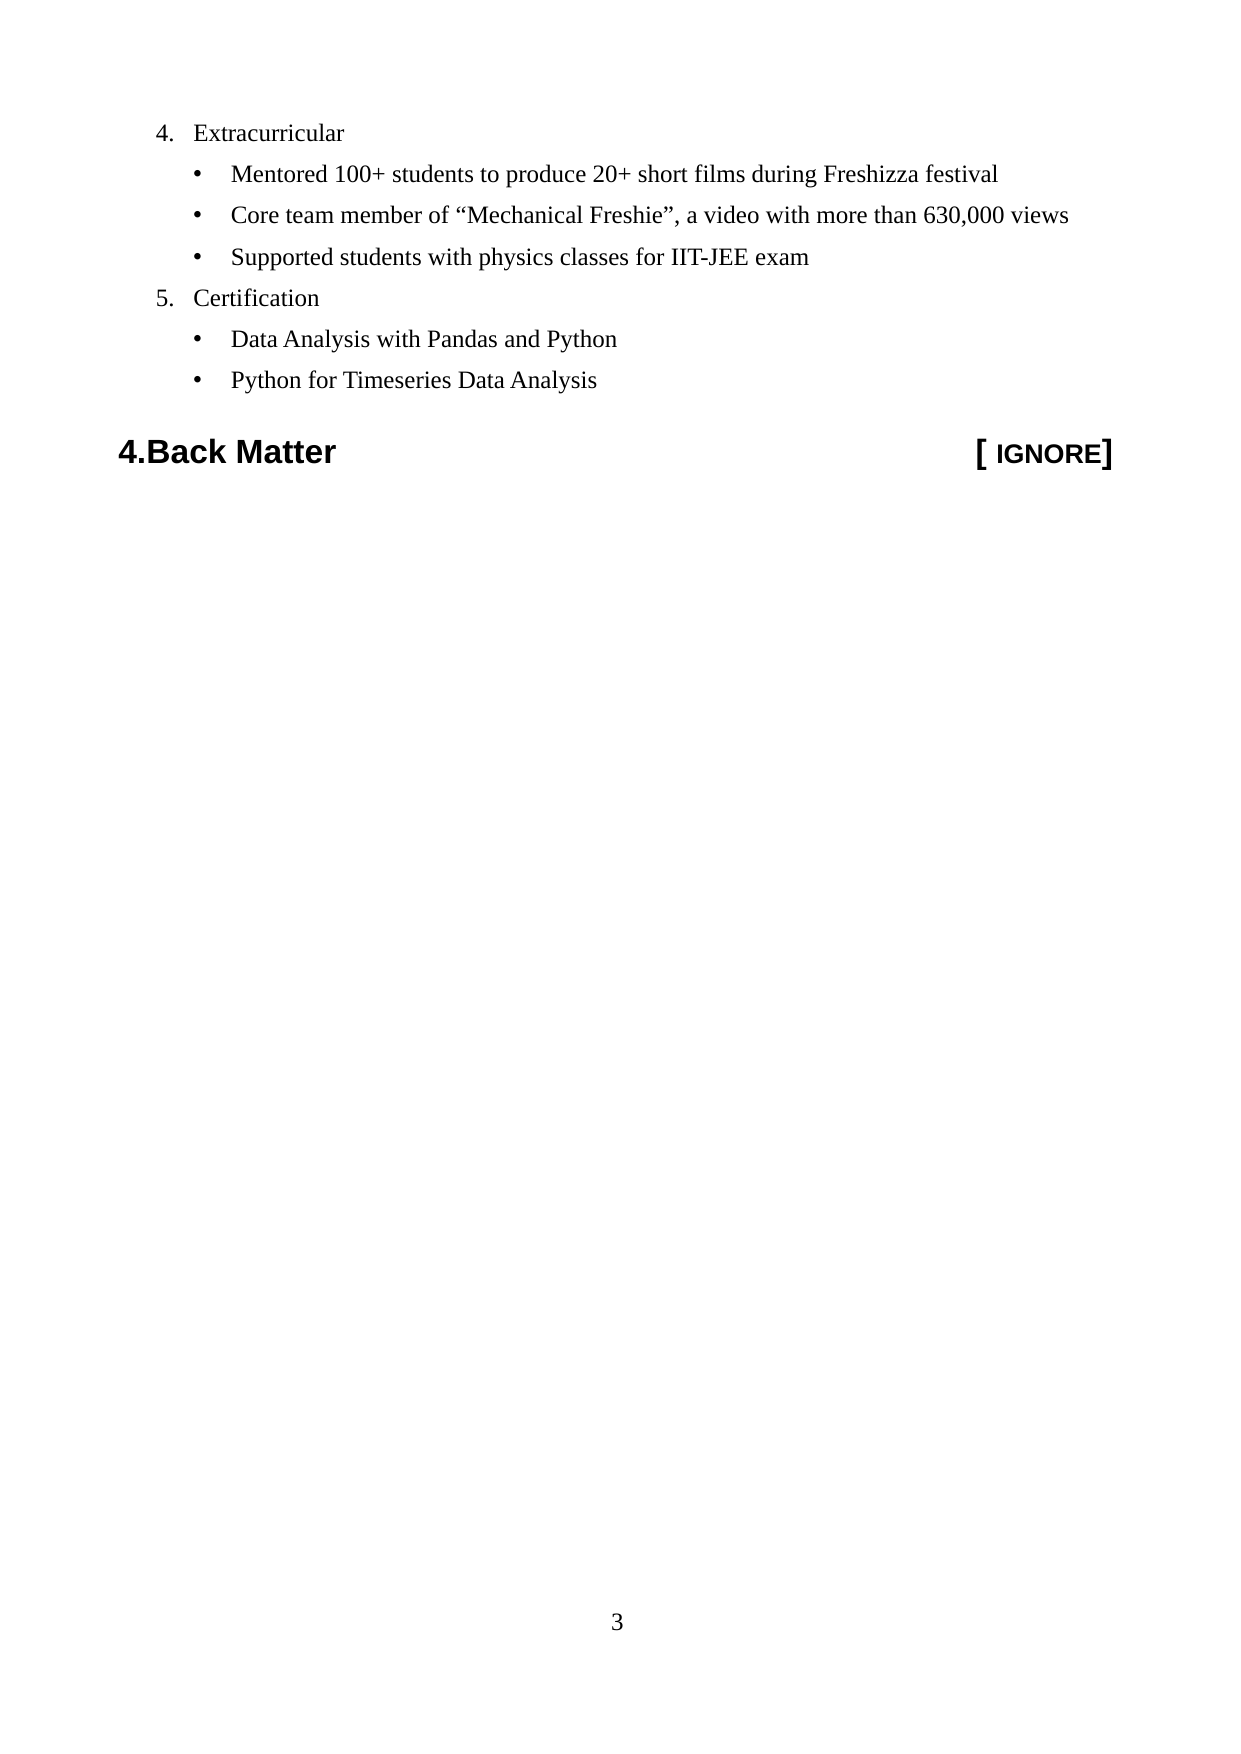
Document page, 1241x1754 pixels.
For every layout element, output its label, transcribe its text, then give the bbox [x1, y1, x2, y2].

list Mentored 100+ students to produce 20+ short films during Freshizza festival [193, 159, 1122, 188]
list Python for Timeseries Data Analysis [193, 366, 1122, 394]
list Certification [156, 283, 1122, 312]
list Data Analysis with Pandas and Python [193, 324, 1122, 353]
list Supported students with physics classes for IIT-JEE exam [193, 242, 1122, 271]
list Core team member of “Mechanical Freshie”, a video with more than 630,000 views [193, 201, 1122, 229]
list Extracurricular [156, 118, 1122, 147]
subtitle Back Matter [ ignore] [118, 432, 1122, 471]
